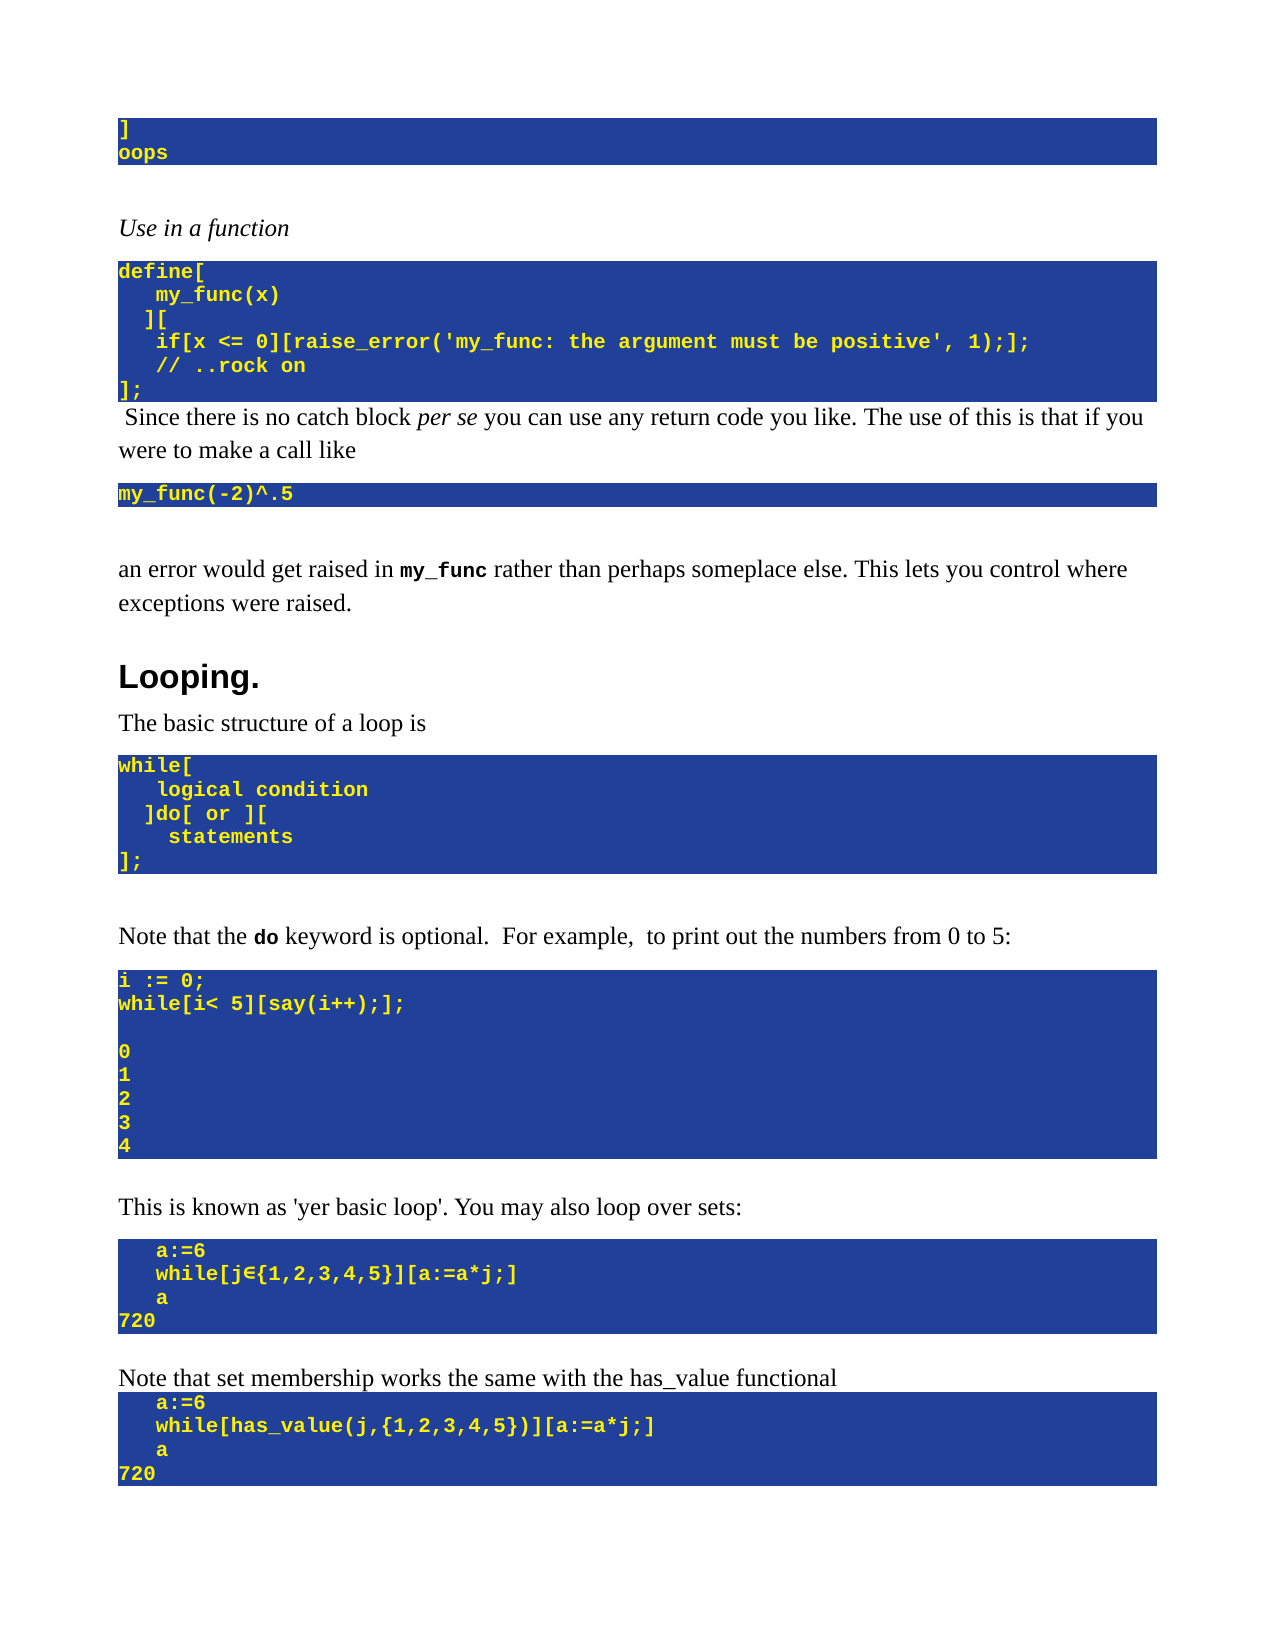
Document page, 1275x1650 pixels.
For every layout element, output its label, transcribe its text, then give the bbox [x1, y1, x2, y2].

subtitle Looping. [118, 657, 1157, 695]
text a:=6 [118, 1392, 1157, 1415]
text statements [118, 826, 1157, 850]
text 720 [118, 1311, 1157, 1334]
text ]; [118, 850, 1157, 874]
text Note that the do keyword is optional. For example, to print out the numbers from 0 to 5: [118, 921, 1157, 951]
text an error would get raised in my_func rather than perhaps someplace else. This lets you control where exceptions were raised. [118, 554, 1157, 617]
text ]; [118, 379, 1157, 402]
text ]do[ or ][ [118, 803, 1157, 826]
text while[has_value(j,{1,2,3,4,5})][a:=a*j;] [118, 1415, 1157, 1439]
text my_func(x) [118, 284, 1157, 308]
text define[ [118, 261, 1157, 284]
text 3 [118, 1112, 1157, 1135]
text while[ [118, 755, 1157, 779]
text my_func(-2)^.5 [118, 483, 1157, 507]
text 720 [118, 1463, 1157, 1486]
text if[x <= 0][raise_error('my_func: the argument must be positive', 1);]; [118, 332, 1157, 355]
text Use in a function [118, 213, 1157, 242]
text logical condition [118, 779, 1157, 803]
text ][ [118, 308, 1157, 332]
text Note that set membership works the same with the has_value functional [118, 1363, 1157, 1392]
text while[i< 5][say(i++);]; [118, 993, 1157, 1017]
text while[j∈{1,2,3,4,5}][a:=a*j;] [118, 1263, 1157, 1287]
text i := 0; [118, 970, 1157, 993]
text oops [118, 142, 1157, 165]
text a [118, 1439, 1157, 1463]
text 0 [118, 1041, 1157, 1064]
text 2 [118, 1088, 1157, 1112]
text 1 [118, 1064, 1157, 1088]
text a:=6 [118, 1239, 1157, 1263]
text a [118, 1287, 1157, 1311]
text Since there is no catch block per se you can use any return code you like. The use of this is that if you were to make a call like [118, 402, 1157, 464]
text // ..rock on [118, 355, 1157, 379]
text This is known as 'yer basic loop'. You may also loop over sets: [118, 1159, 1157, 1221]
text The basic structure of a loop is [118, 708, 1157, 737]
text 4 [118, 1135, 1157, 1159]
text ] [118, 118, 1157, 142]
